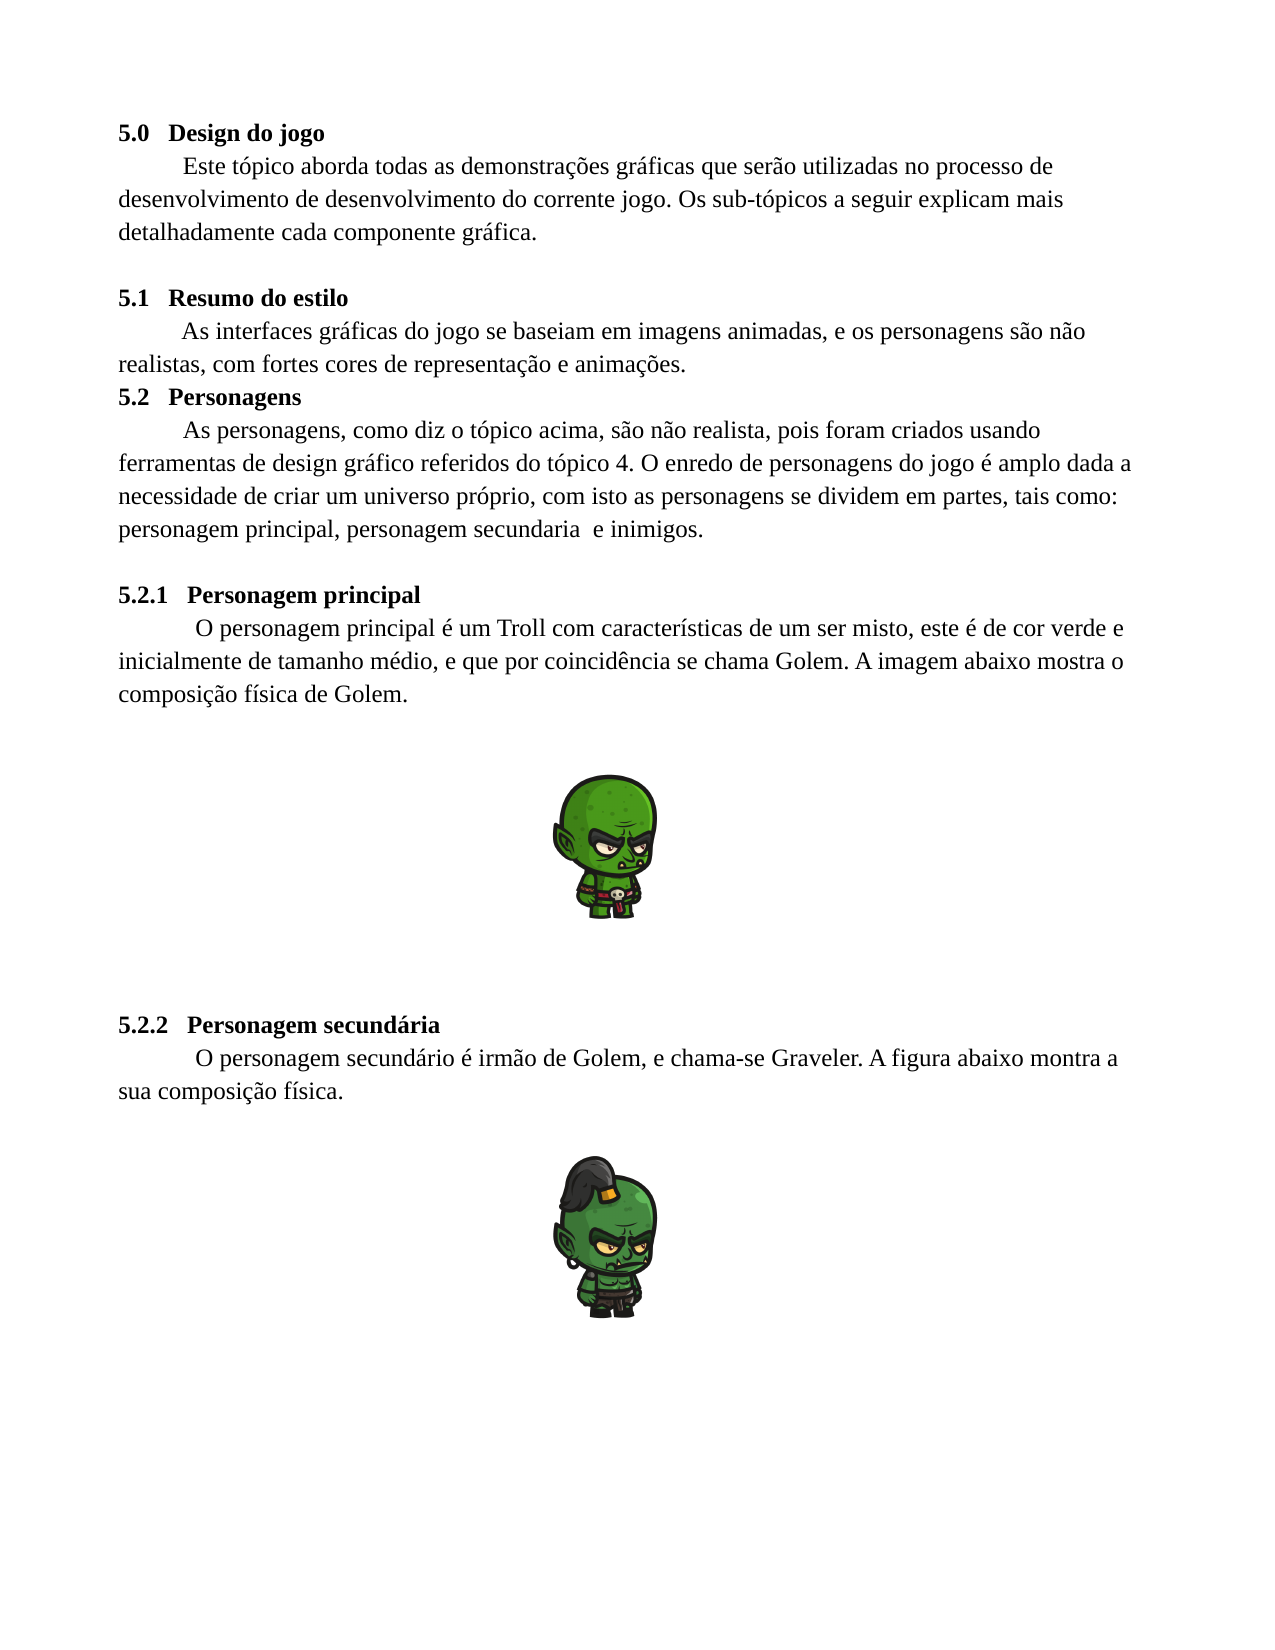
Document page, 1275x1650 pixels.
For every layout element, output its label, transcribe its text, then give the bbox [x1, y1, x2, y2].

text As personagens, como diz o tópico acima, são não realista, pois foram criados usando ferramentas de design gráfico referidos do tópico 4. O enredo de personagens do jogo é amplo dada a necessidade de criar um universo próprio, com isto as personagens se dividem em partes, tais como: personagem principal, personagem secundaria e inimigos. [118, 415, 1157, 543]
text O personagem principal é um Troll com características de um ser misto, este é de cor verde e inicialmente de tamanho médio, e que por coincidência se chama Golem. A imagem abaixo mostra o composição física de Golem. [118, 613, 1157, 708]
text 5.0 Design do jogo [118, 118, 1157, 147]
text 5.2.1 Personagem principal [118, 580, 1157, 609]
picture [488, 712, 736, 960]
picture [489, 1112, 736, 1359]
text As interfaces gráficas do jogo se baseiam em imagens animadas, e os personagens são não realistas, com fortes cores de representação e animações. [118, 316, 1157, 378]
text 5.2.2 Personagem secundária [118, 1010, 1157, 1038]
text 5.1 Resumo do estilo [118, 283, 1157, 312]
text O personagem secundário é irmão de Golem, e chama-se Graveler. A figura abaixo montra a sua composição física. [118, 1043, 1157, 1104]
text Este tópico aborda todas as demonstrações gráficas que serão utilizadas no processo de desenvolvimento de desenvolvimento do corrente jogo. Os sub-tópicos a seguir explicam mais detalhadamente cada componente gráfica. [118, 151, 1157, 246]
text 5.2 Personagens [118, 382, 1157, 411]
